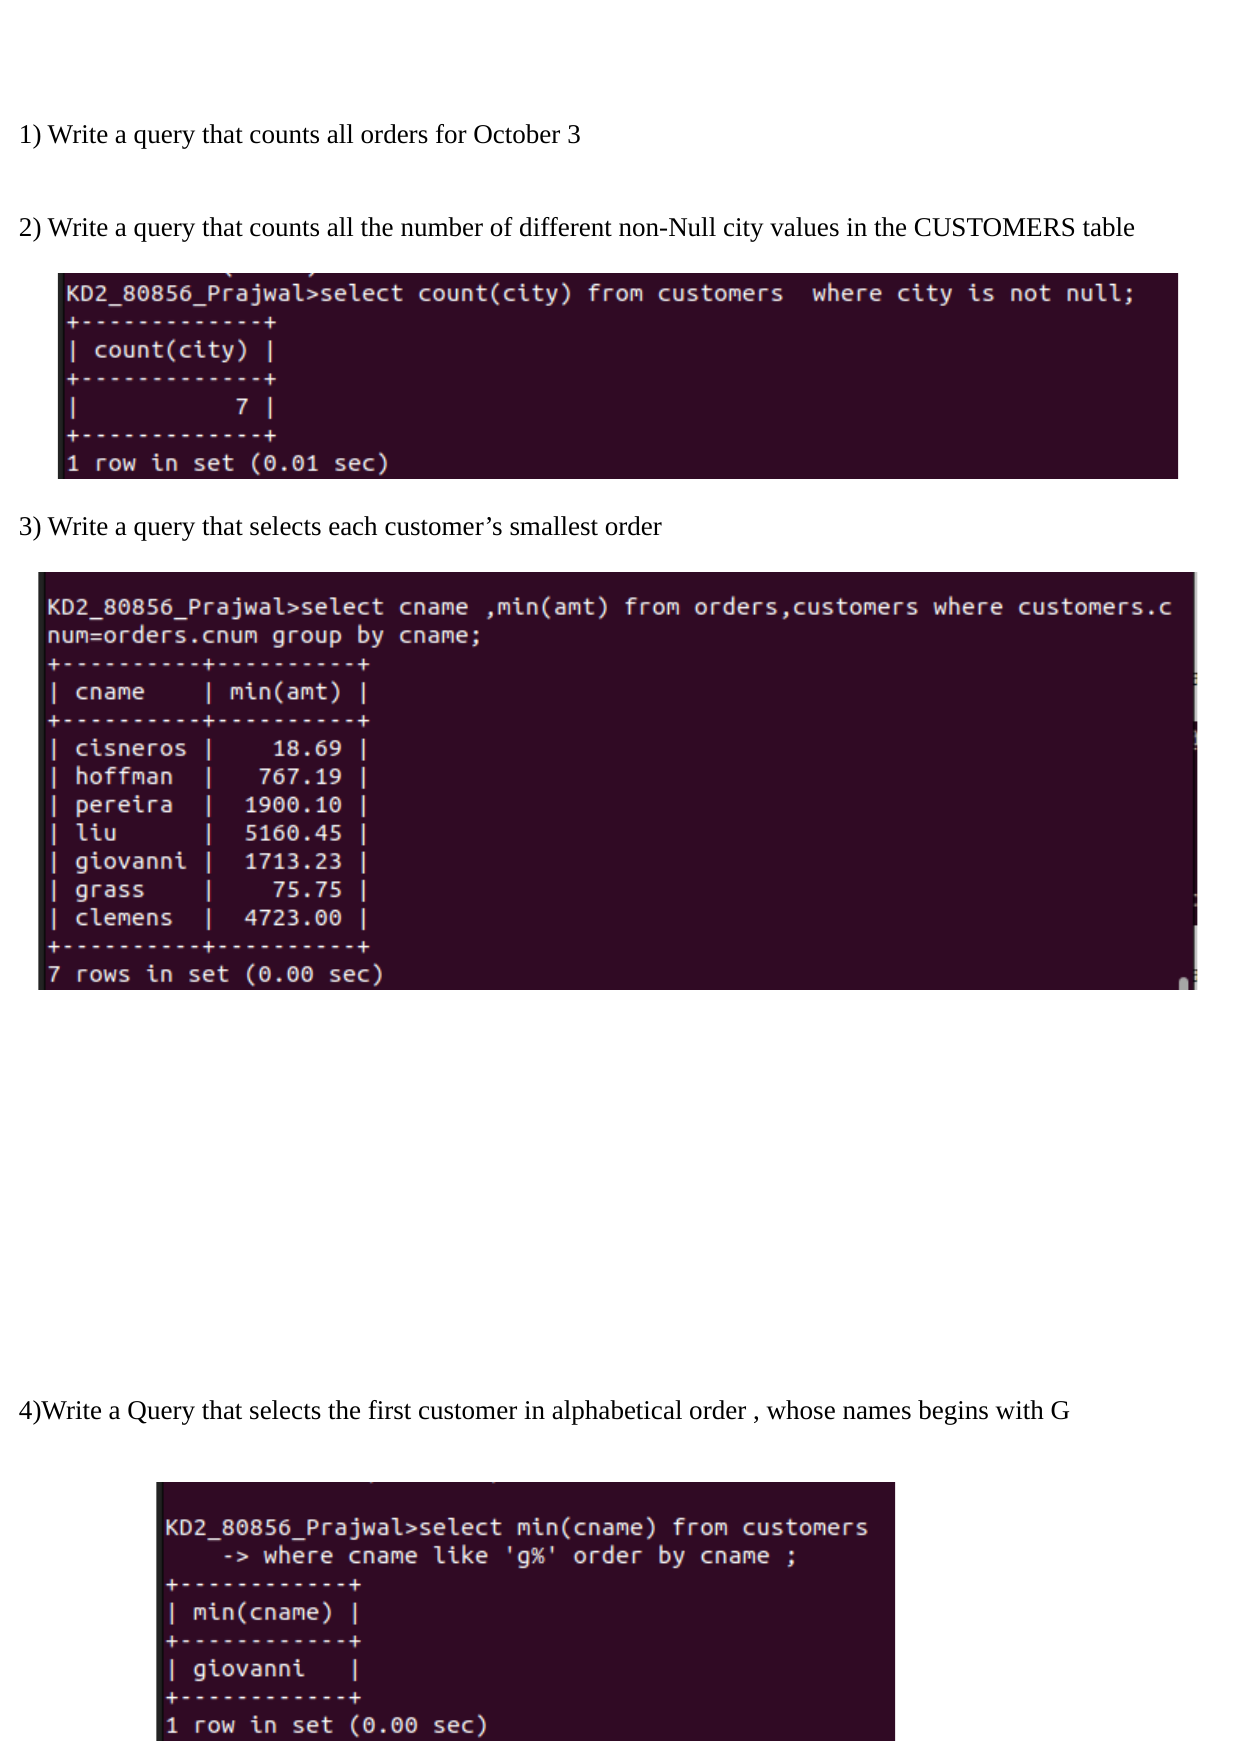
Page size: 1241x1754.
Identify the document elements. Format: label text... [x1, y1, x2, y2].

text 3) Write a query that selects each customer’s smallest order [19, 510, 1217, 541]
picture [156, 1482, 896, 1741]
picture [57, 273, 1179, 479]
text 2) Write a query that counts all the number of different non-Null city values in the CUSTOMERS table [19, 212, 1217, 243]
text 1) Write a query that counts all orders for October 3 [19, 118, 1217, 149]
picture [38, 572, 1198, 990]
text 4)Write a Query that selects the first customer in alphabetical order , whose names begins with G [19, 1394, 1217, 1425]
